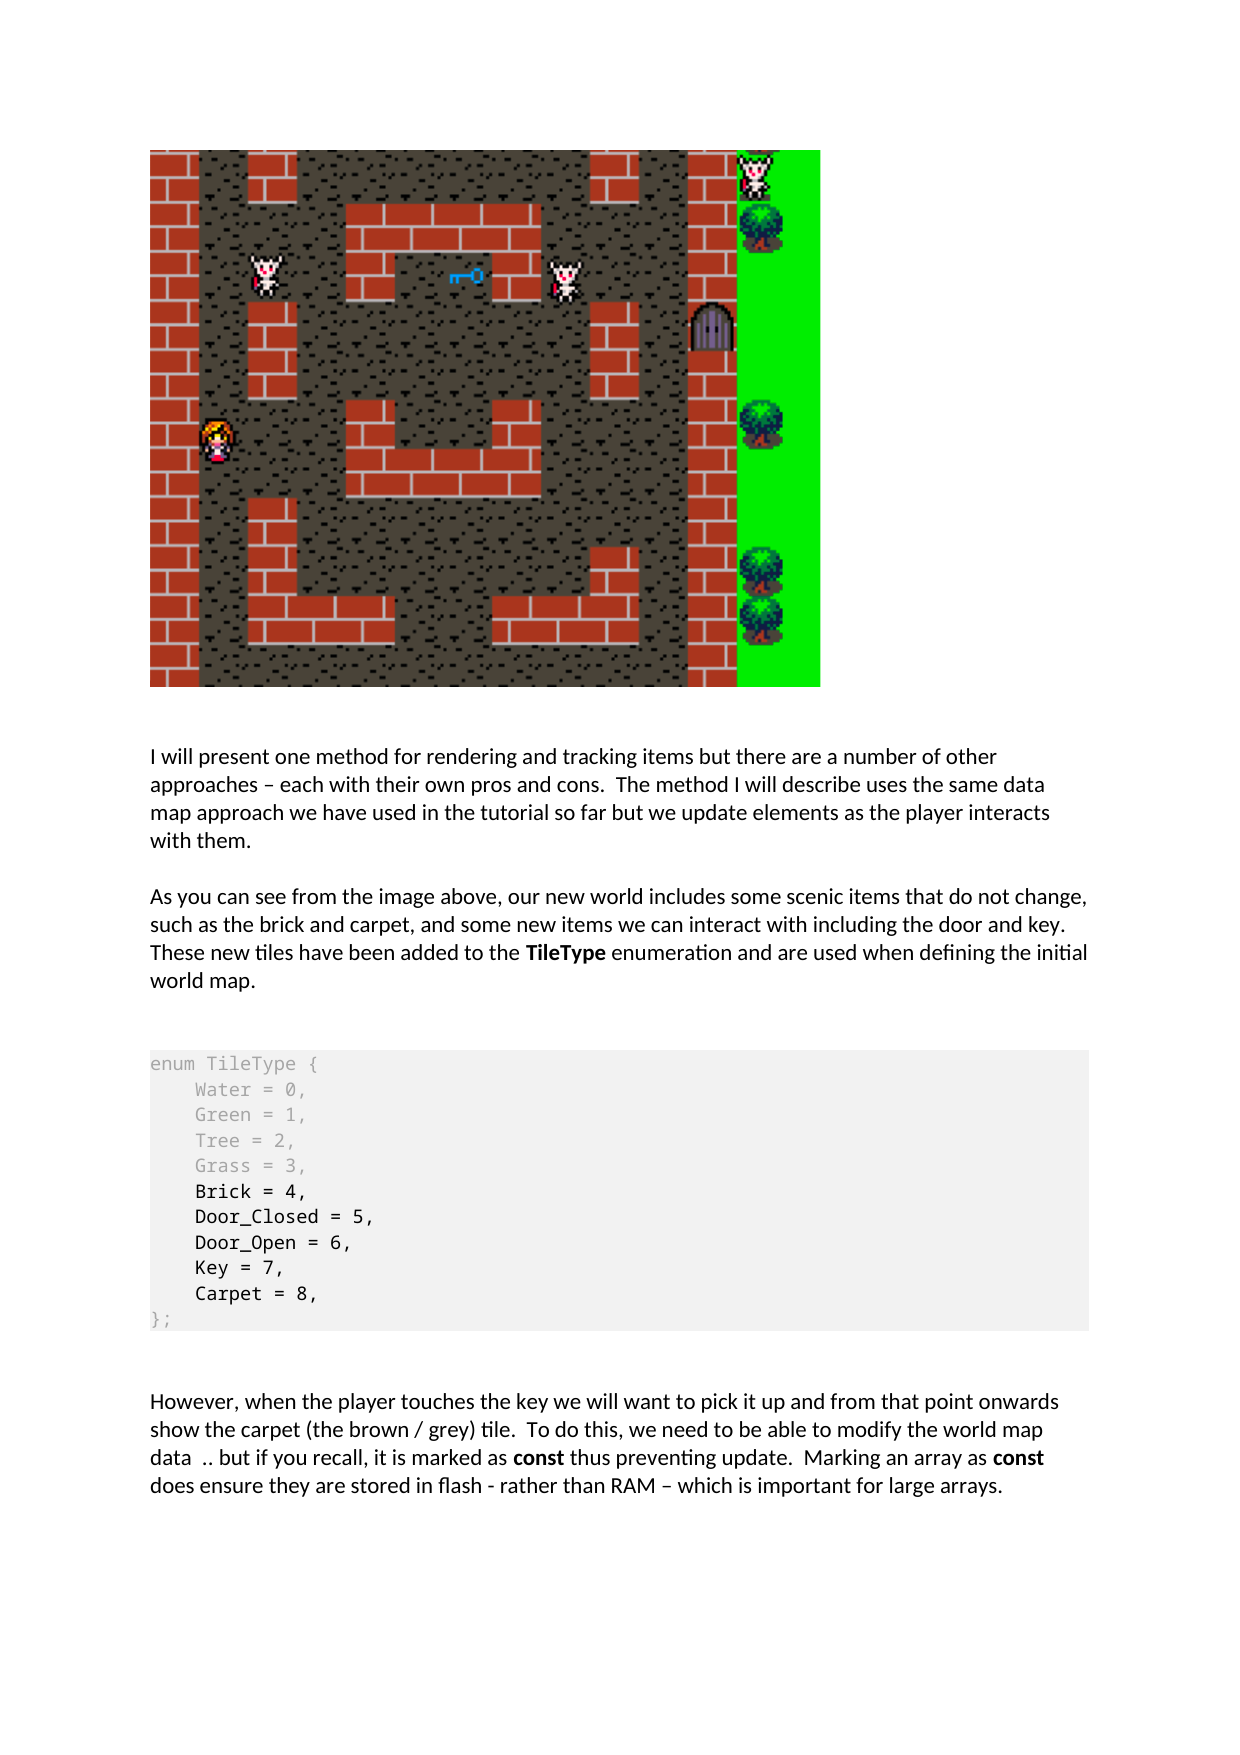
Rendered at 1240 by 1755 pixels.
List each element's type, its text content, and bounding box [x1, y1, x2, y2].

text Carpet = 8, [150, 1280, 1089, 1306]
text Tree = 2, [150, 1127, 1089, 1152]
text I will present one method for rendering and tracking items but there are a number of other approaches – each with their own pros and cons. The method I will describe uses the same data map approach we have used in the tutorial so far but we update elements as the player interacts with them. [150, 742, 1089, 854]
text As you can see from the image above, our new world includes some scenic items that do not change, such as the brick and carpet, and some new items we can interact with including the door and key. These new tiles have been added to the TileType enumeration and are used when defining the initial world map. [150, 882, 1089, 994]
text Water = 0, [150, 1076, 1089, 1101]
text Green = 1, [150, 1101, 1089, 1127]
text Door_Closed = 5, [150, 1203, 1089, 1229]
text Grass = 3, [150, 1152, 1089, 1178]
text }; [150, 1306, 1089, 1331]
text enum TileType { [150, 1050, 1089, 1076]
text Door_Open = 6, [150, 1229, 1089, 1254]
text However, when the player touches the key we will want to pick it up and from that point onwards show the carpet (the brown / grey) tile. To do this, we need to be able to modify the world map data .. but if you recall, it is marked as const thus preventing update. Marking an array as const does ensure they are stored in flash - rather than RAM – which is important for large arrays. [150, 1387, 1089, 1499]
text Key = 7, [150, 1254, 1089, 1280]
text Brick = 4, [150, 1178, 1089, 1203]
